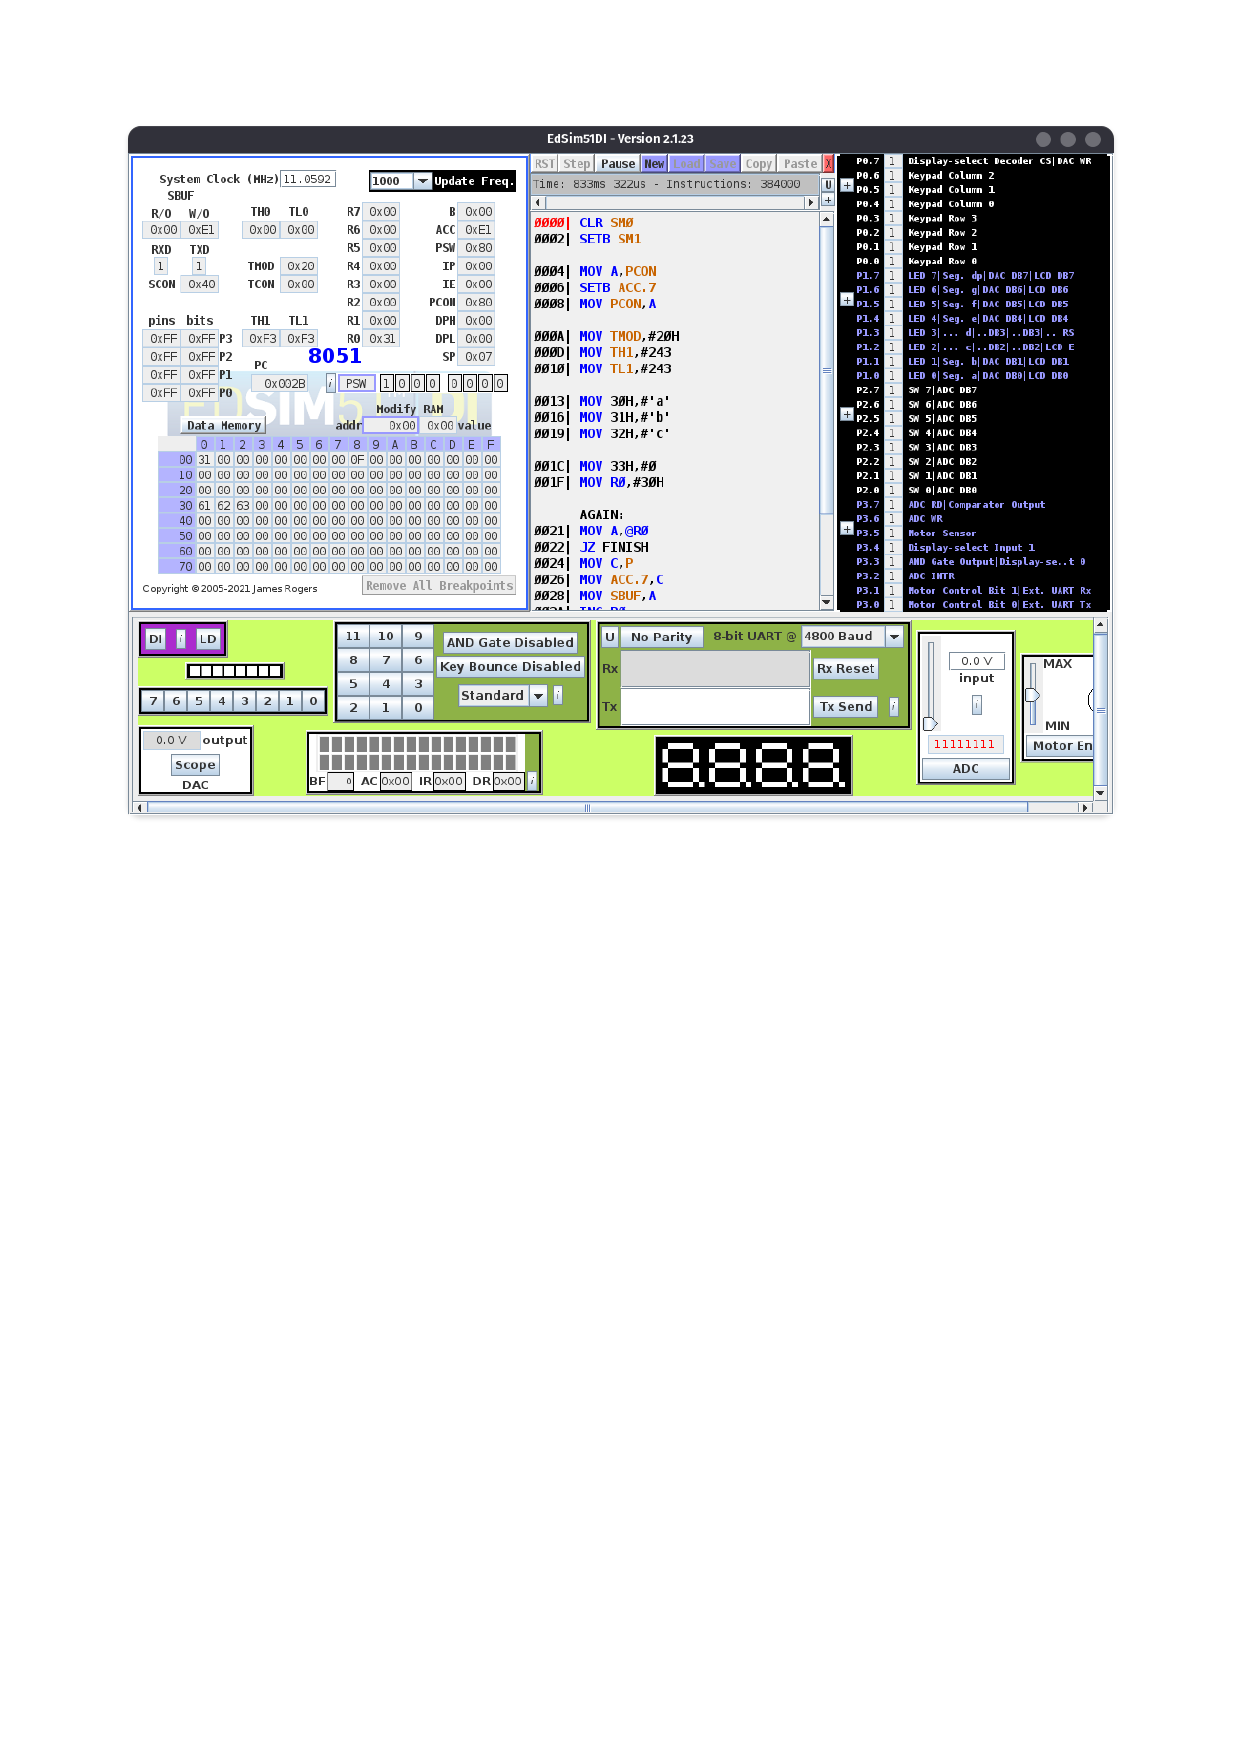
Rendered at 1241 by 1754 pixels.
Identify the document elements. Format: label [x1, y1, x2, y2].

picture [118, 118, 1123, 825]
